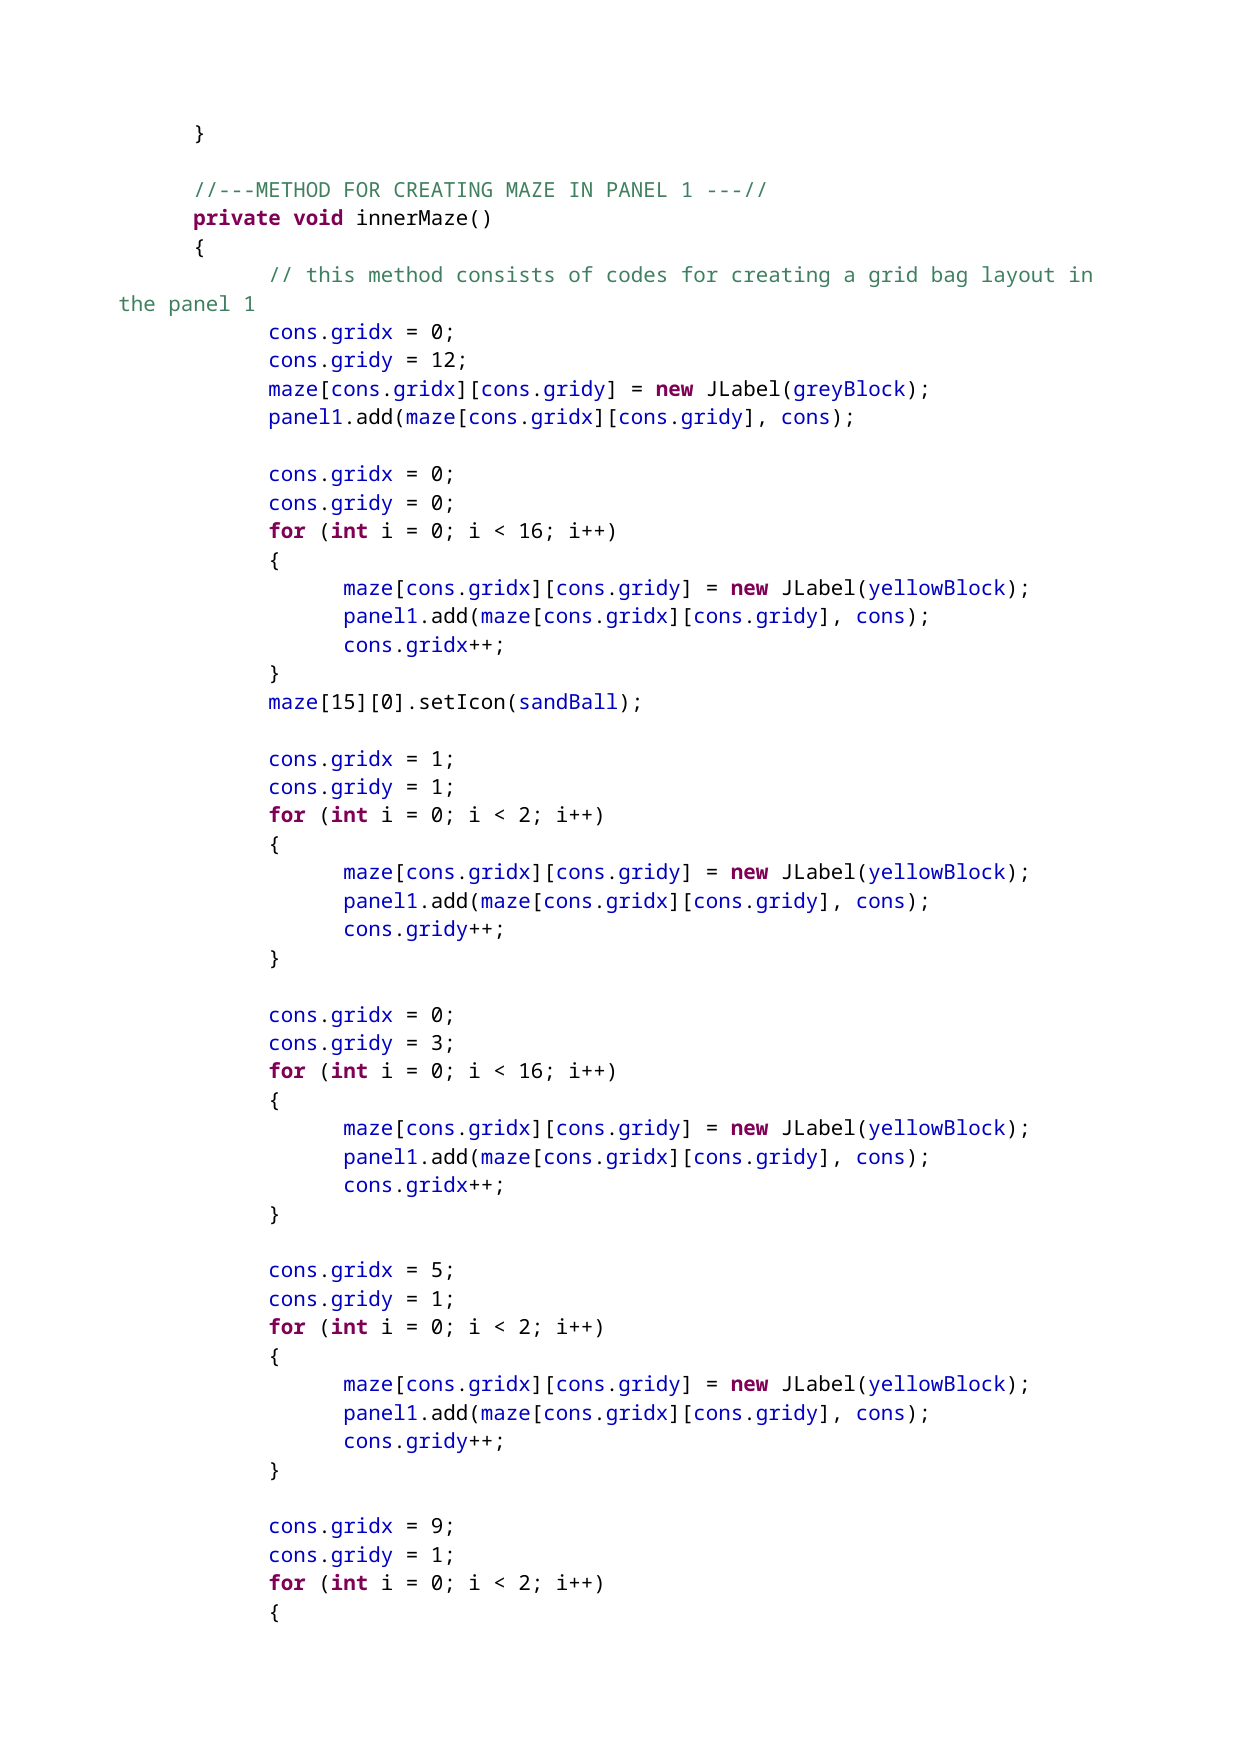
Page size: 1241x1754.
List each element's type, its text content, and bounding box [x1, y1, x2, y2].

text } [118, 1455, 1122, 1483]
text cons.gridx = 0; [118, 1000, 1122, 1028]
text private void innerMaze() [118, 203, 1122, 232]
text } [118, 118, 1122, 147]
text cons.gridy = 1; [118, 1540, 1122, 1568]
text for (int i = 0; i < 2; i++) [118, 801, 1122, 829]
text cons.gridy = 12; [118, 346, 1122, 374]
text cons.gridy++; [118, 914, 1122, 943]
text cons.gridx = 5; [118, 1256, 1122, 1284]
text { [118, 829, 1122, 857]
text cons.gridy = 0; [118, 488, 1122, 516]
text panel1.add(maze[cons.gridx][cons.gridy], cons); [118, 1398, 1122, 1426]
text // this method consists of codes for creating a grid bag layout in the panel 1 [118, 260, 1122, 317]
text } [118, 943, 1122, 971]
text cons.gridx = 0; [118, 459, 1122, 488]
text maze[cons.gridx][cons.gridy] = new JLabel(yellowBlock); [118, 573, 1122, 602]
text cons.gridy = 1; [118, 772, 1122, 801]
text maze[cons.gridx][cons.gridy] = new JLabel(yellowBlock); [118, 1369, 1122, 1398]
text cons.gridx = 0; [118, 317, 1122, 346]
text maze[cons.gridx][cons.gridy] = new JLabel(yellowBlock); [118, 857, 1122, 886]
text for (int i = 0; i < 16; i++) [118, 1057, 1122, 1085]
text maze[15][0].setIcon(sandBall); [118, 687, 1122, 715]
text { [118, 545, 1122, 573]
text cons.gridx = 1; [118, 744, 1122, 772]
text panel1.add(maze[cons.gridx][cons.gridy], cons); [118, 602, 1122, 630]
text { [118, 1597, 1122, 1625]
text panel1.add(maze[cons.gridx][cons.gridy], cons); [118, 886, 1122, 914]
text panel1.add(maze[cons.gridx][cons.gridy], cons); [118, 402, 1122, 431]
text } [118, 658, 1122, 687]
text { [118, 232, 1122, 260]
text { [118, 1085, 1122, 1113]
text panel1.add(maze[cons.gridx][cons.gridy], cons); [118, 1142, 1122, 1170]
text cons.gridy = 1; [118, 1284, 1122, 1312]
text cons.gridx++; [118, 630, 1122, 658]
text //---METHOD FOR CREATING MAZE IN PANEL 1 ---// [118, 175, 1122, 203]
text maze[cons.gridx][cons.gridy] = new JLabel(yellowBlock); [118, 1113, 1122, 1142]
text } [118, 1199, 1122, 1227]
text for (int i = 0; i < 16; i++) [118, 516, 1122, 545]
text cons.gridy++; [118, 1426, 1122, 1455]
text { [118, 1341, 1122, 1369]
text maze[cons.gridx][cons.gridy] = new JLabel(greyBlock); [118, 374, 1122, 402]
text for (int i = 0; i < 2; i++) [118, 1312, 1122, 1341]
text cons.gridx = 9; [118, 1512, 1122, 1540]
text cons.gridy = 3; [118, 1028, 1122, 1057]
text cons.gridx++; [118, 1170, 1122, 1199]
text for (int i = 0; i < 2; i++) [118, 1568, 1122, 1597]
